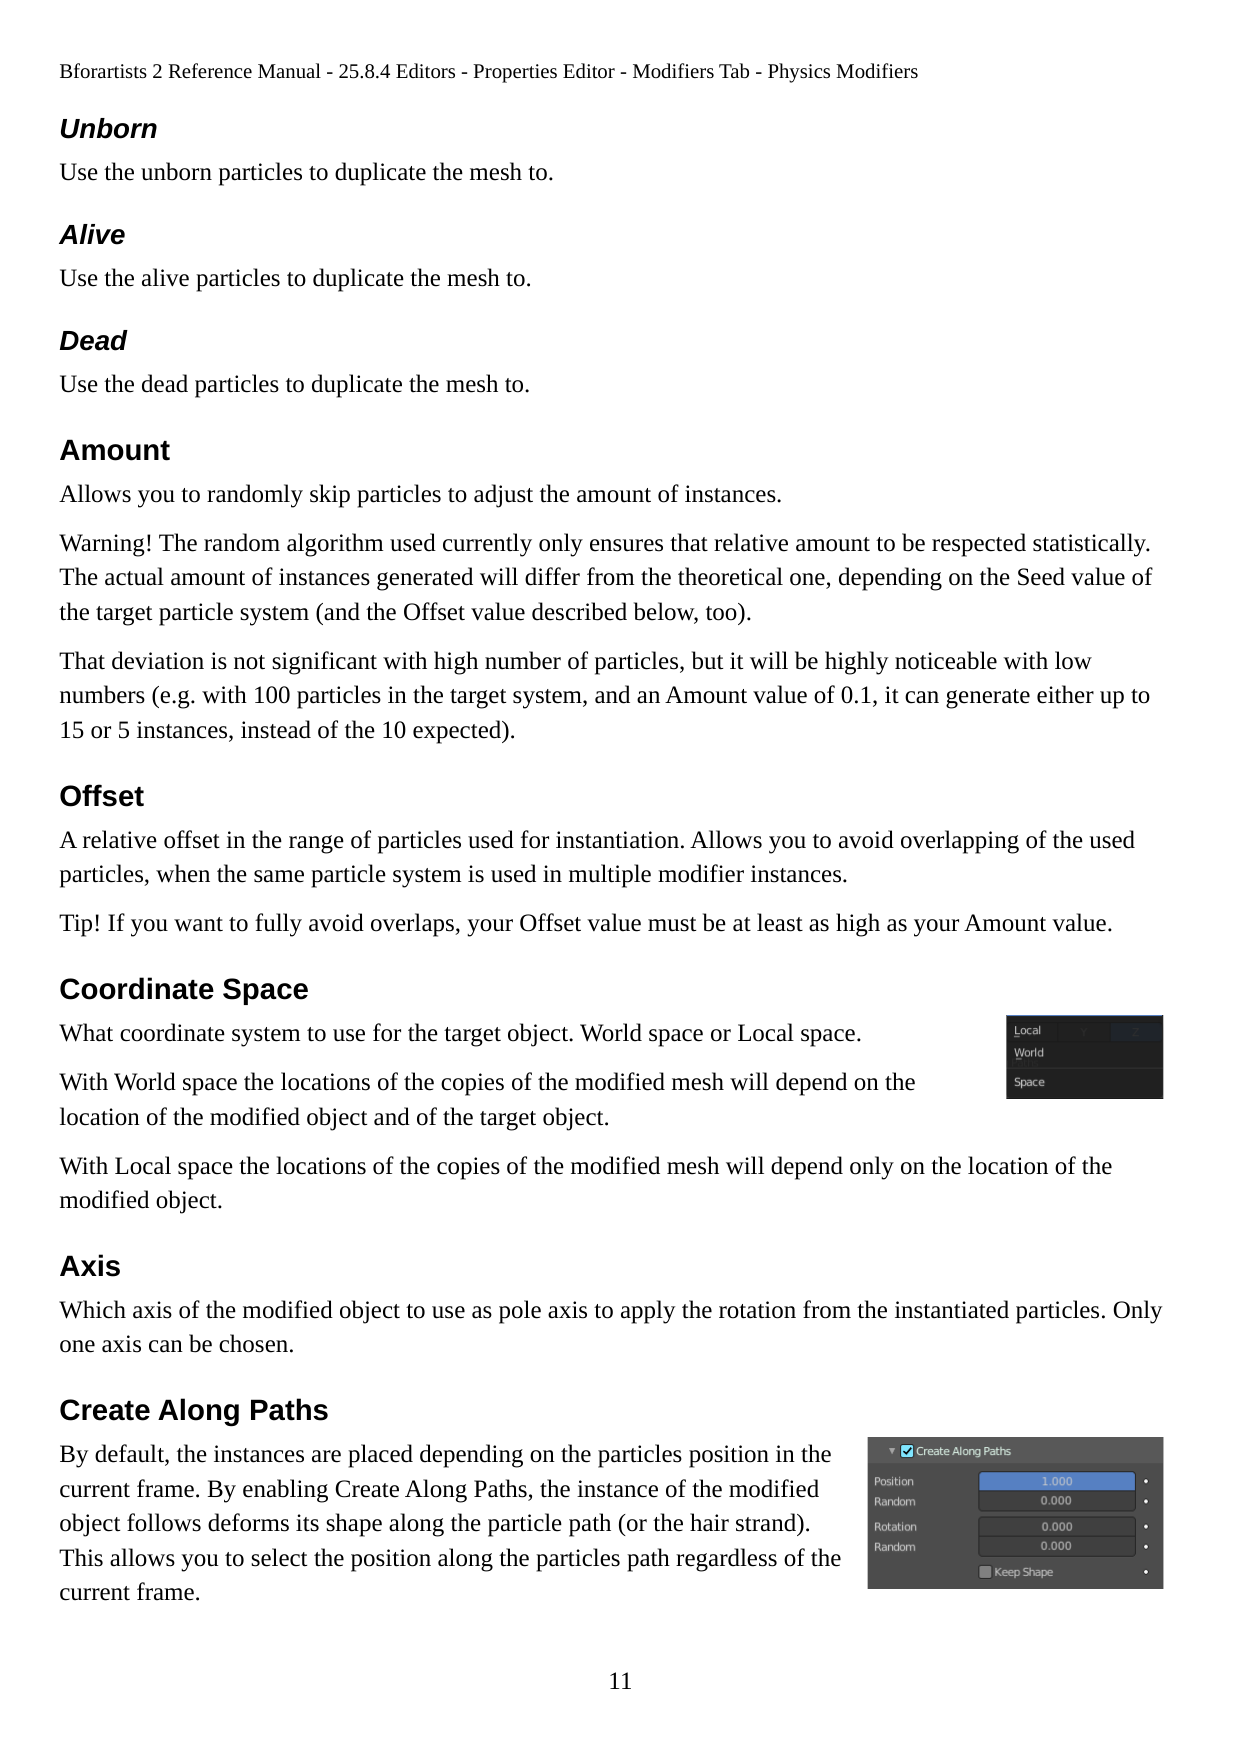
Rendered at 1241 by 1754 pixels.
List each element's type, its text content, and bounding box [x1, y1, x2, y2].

subtitle Offset [59, 778, 1181, 812]
subtitle Amount [59, 432, 1181, 466]
text By default, the instances are placed depending on the particles position in the current frame. By enabling Create Along Paths, the instance of the modified object follows deforms its shape along the particle path (or the hair strand). This allows you to select the position along the particles path regardless of the current frame. [59, 1439, 1181, 1606]
text Use the dead particles to duplicate the mesh to. [59, 369, 1181, 398]
text That deviation is not significant with high number of particles, but it will be highly noticeable with low numbers (e.g. with 100 particles in the target system, and an Amount value of 0.1, it can generate either up to 15 or 5 instances, instead of the 10 expected). [59, 646, 1181, 743]
picture [1006, 1015, 1164, 1099]
text Which axis of the modified object to use as pole axis to apply the rotation from the instantiated particles. Only one axis can be chosen. [59, 1295, 1181, 1358]
subtitle Unborn [59, 113, 1181, 144]
text With Local space the locations of the copies of the modified mesh will depend only on the location of the modified object. [59, 1151, 1181, 1214]
text Use the unborn particles to duplicate the mesh to. [59, 157, 1181, 186]
text Use the alive particles to duplicate the mesh to. [59, 263, 1181, 292]
picture [867, 1437, 1164, 1589]
subtitle Alive [59, 218, 1181, 250]
text A relative offset in the range of particles used for instantiation. Allows you to avoid overlapping of the used particles, when the same particle system is used in multiple modifier instances. [59, 825, 1181, 888]
text What coordinate system to use for the target object. World space or Local space. [59, 1018, 1006, 1047]
subtitle Create Along Paths [59, 1393, 1181, 1427]
subtitle Coordinate Space [59, 972, 1181, 1006]
text Tip! If you want to fully avoid overlaps, your Offset value must be at least as high as your Amount value. [59, 908, 1181, 937]
text With World space the locations of the copies of the modified mesh will depend on the location of the modified object and of the target object. [59, 1067, 1181, 1130]
subtitle Axis [59, 1249, 1181, 1283]
text Allows you to randomly skip particles to adjust the amount of instances. [59, 479, 1181, 507]
text Warning! The random algorithm used currently only ensures that relative amount to be respected statistically. The actual amount of instances generated will differ from the theoretical one, depending on the Seed value of the target particle system (and the Offset value described below, too). [59, 528, 1181, 626]
subtitle Dead [59, 324, 1181, 356]
